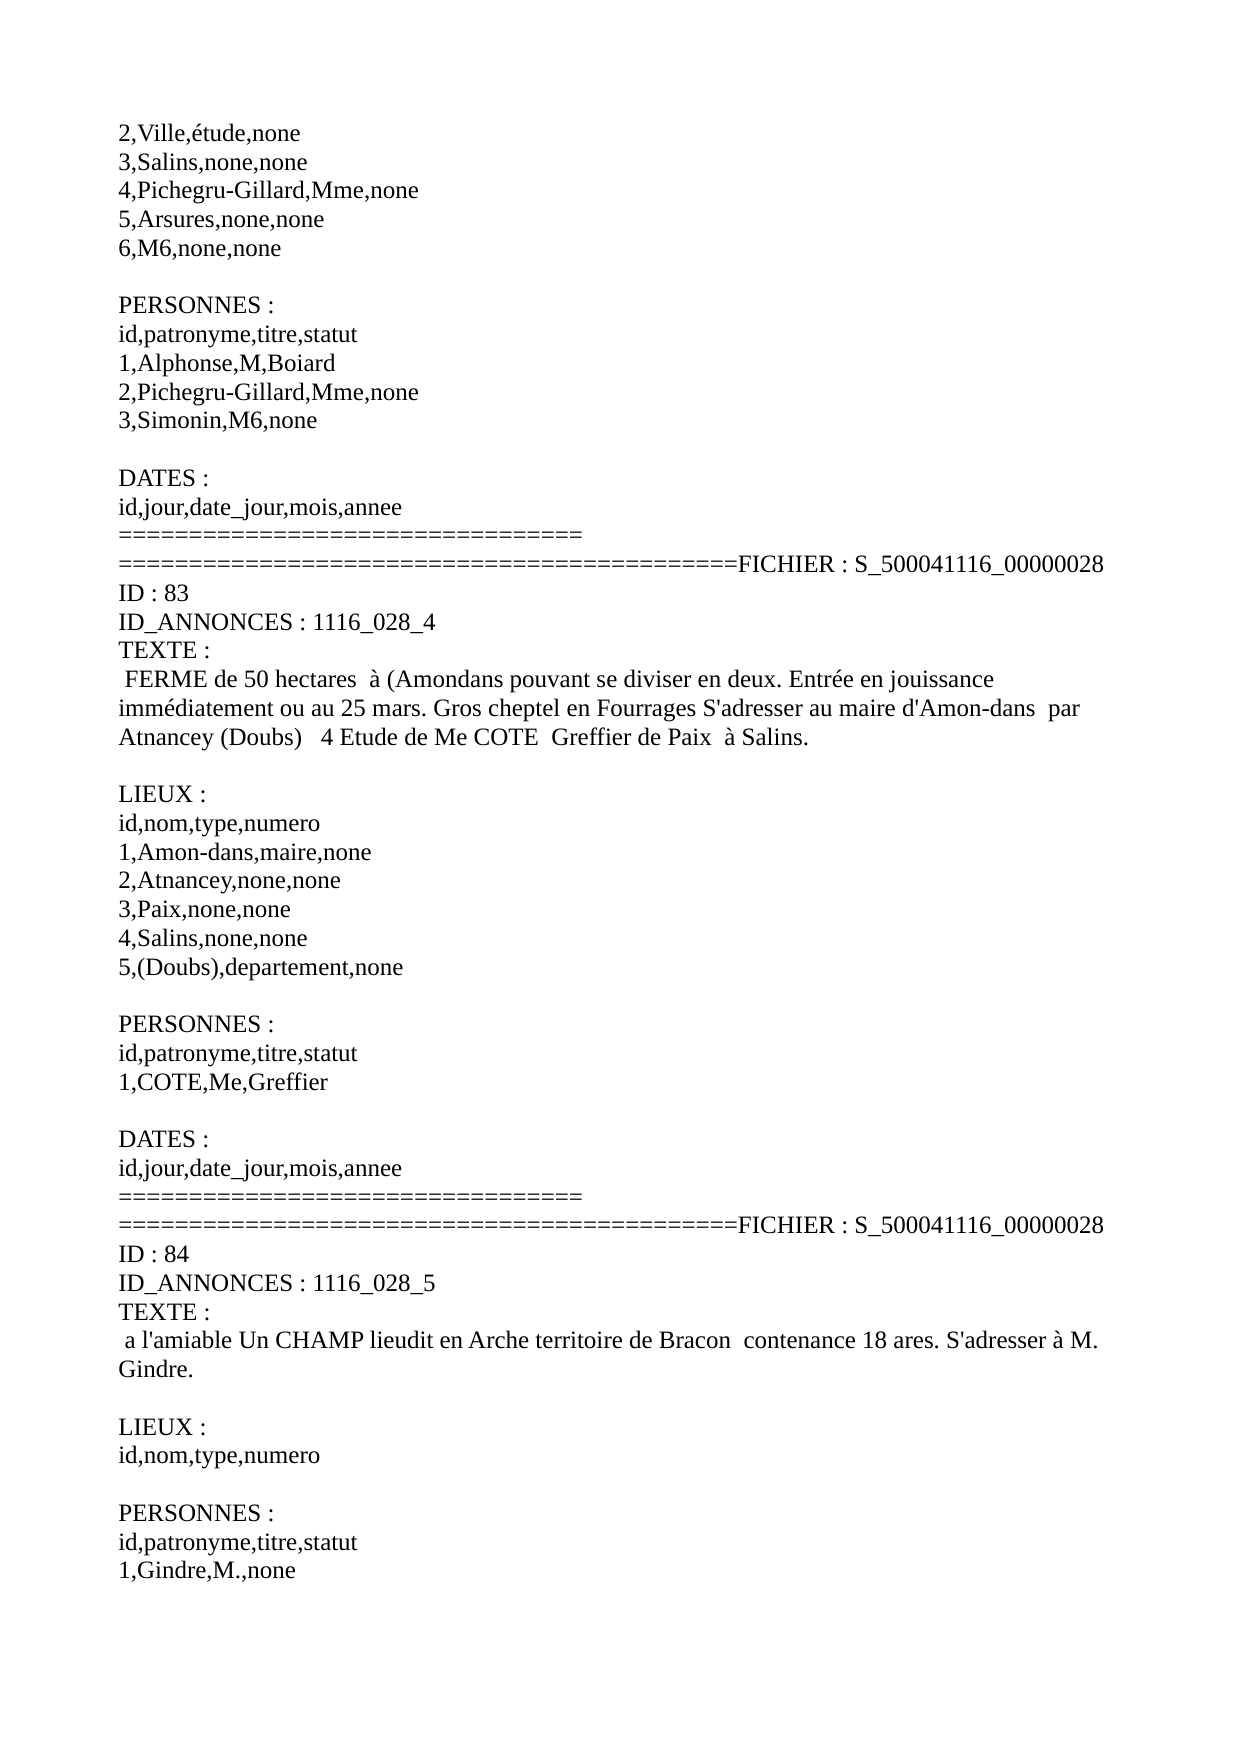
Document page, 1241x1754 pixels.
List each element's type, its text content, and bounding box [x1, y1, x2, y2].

text LIEUX : [118, 1412, 1122, 1441]
text 2,Ville,étude,none [118, 118, 1122, 147]
text 4,Pichegru-Gillard,Mme,none [118, 176, 1122, 204]
text id,patronyme,titre,statut [118, 319, 1122, 348]
text id,jour,date_jour,mois,annee [118, 492, 1122, 521]
text PERSONNES : [118, 1498, 1122, 1527]
text DATES : [118, 1124, 1122, 1153]
text ID : 84 [118, 1239, 1122, 1268]
text LIEUX : [118, 779, 1122, 808]
text ID_ANNONCES : 1116_028_4 [118, 607, 1122, 636]
text 1,Gindre,M.,none [118, 1556, 1122, 1584]
text 1,Amon-dans,maire,none [118, 837, 1122, 866]
text ================================= [118, 521, 1122, 549]
text 3,Paix,none,none [118, 894, 1122, 923]
text PERSONNES : [118, 1009, 1122, 1038]
text 6,M6,none,none [118, 233, 1122, 262]
text 2,Pichegru-Gillard,Mme,none [118, 377, 1122, 406]
text 2,Atnancey,none,none [118, 866, 1122, 894]
text a l'amiable Un CHAMP lieudit en Arche territoire de Bracon contenance 18 ares. S'adresser à M. Gindre. [118, 1326, 1122, 1383]
text PERSONNES : [118, 291, 1122, 319]
text ID_ANNONCES : 1116_028_5 [118, 1268, 1122, 1297]
text 4,Salins,none,none [118, 923, 1122, 952]
text id,nom,type,numero [118, 1441, 1122, 1469]
text ================================= [118, 1182, 1122, 1211]
text ID : 83 [118, 578, 1122, 607]
text 5,(Doubs),departement,none [118, 952, 1122, 981]
text FERME de 50 hectares à (Amondans pouvant se diviser en deux. Entrée en jouissance immédiatement ou au 25 mars. Gros cheptel en Fourrages S'adresser au maire d'Amon-dans par Atnancey (Doubs) 4 Etude de Me COTE Greffier de Paix à Salins. [118, 664, 1122, 751]
text 3,Salins,none,none [118, 147, 1122, 176]
text TEXTE : [118, 1297, 1122, 1326]
text ============================================FICHIER : S_500041116_00000028 [118, 549, 1122, 578]
text id,patronyme,titre,statut [118, 1527, 1122, 1556]
text 1,COTE,Me,Greffier [118, 1067, 1122, 1096]
text id,patronyme,titre,statut [118, 1038, 1122, 1067]
text TEXTE : [118, 636, 1122, 664]
text 1,Alphonse,M,Boiard [118, 348, 1122, 377]
text ============================================FICHIER : S_500041116_00000028 [118, 1211, 1122, 1239]
text 5,Arsures,none,none [118, 204, 1122, 233]
text 3,Simonin,M6,none [118, 406, 1122, 434]
text id,jour,date_jour,mois,annee [118, 1153, 1122, 1182]
text DATES : [118, 463, 1122, 492]
text id,nom,type,numero [118, 808, 1122, 837]
